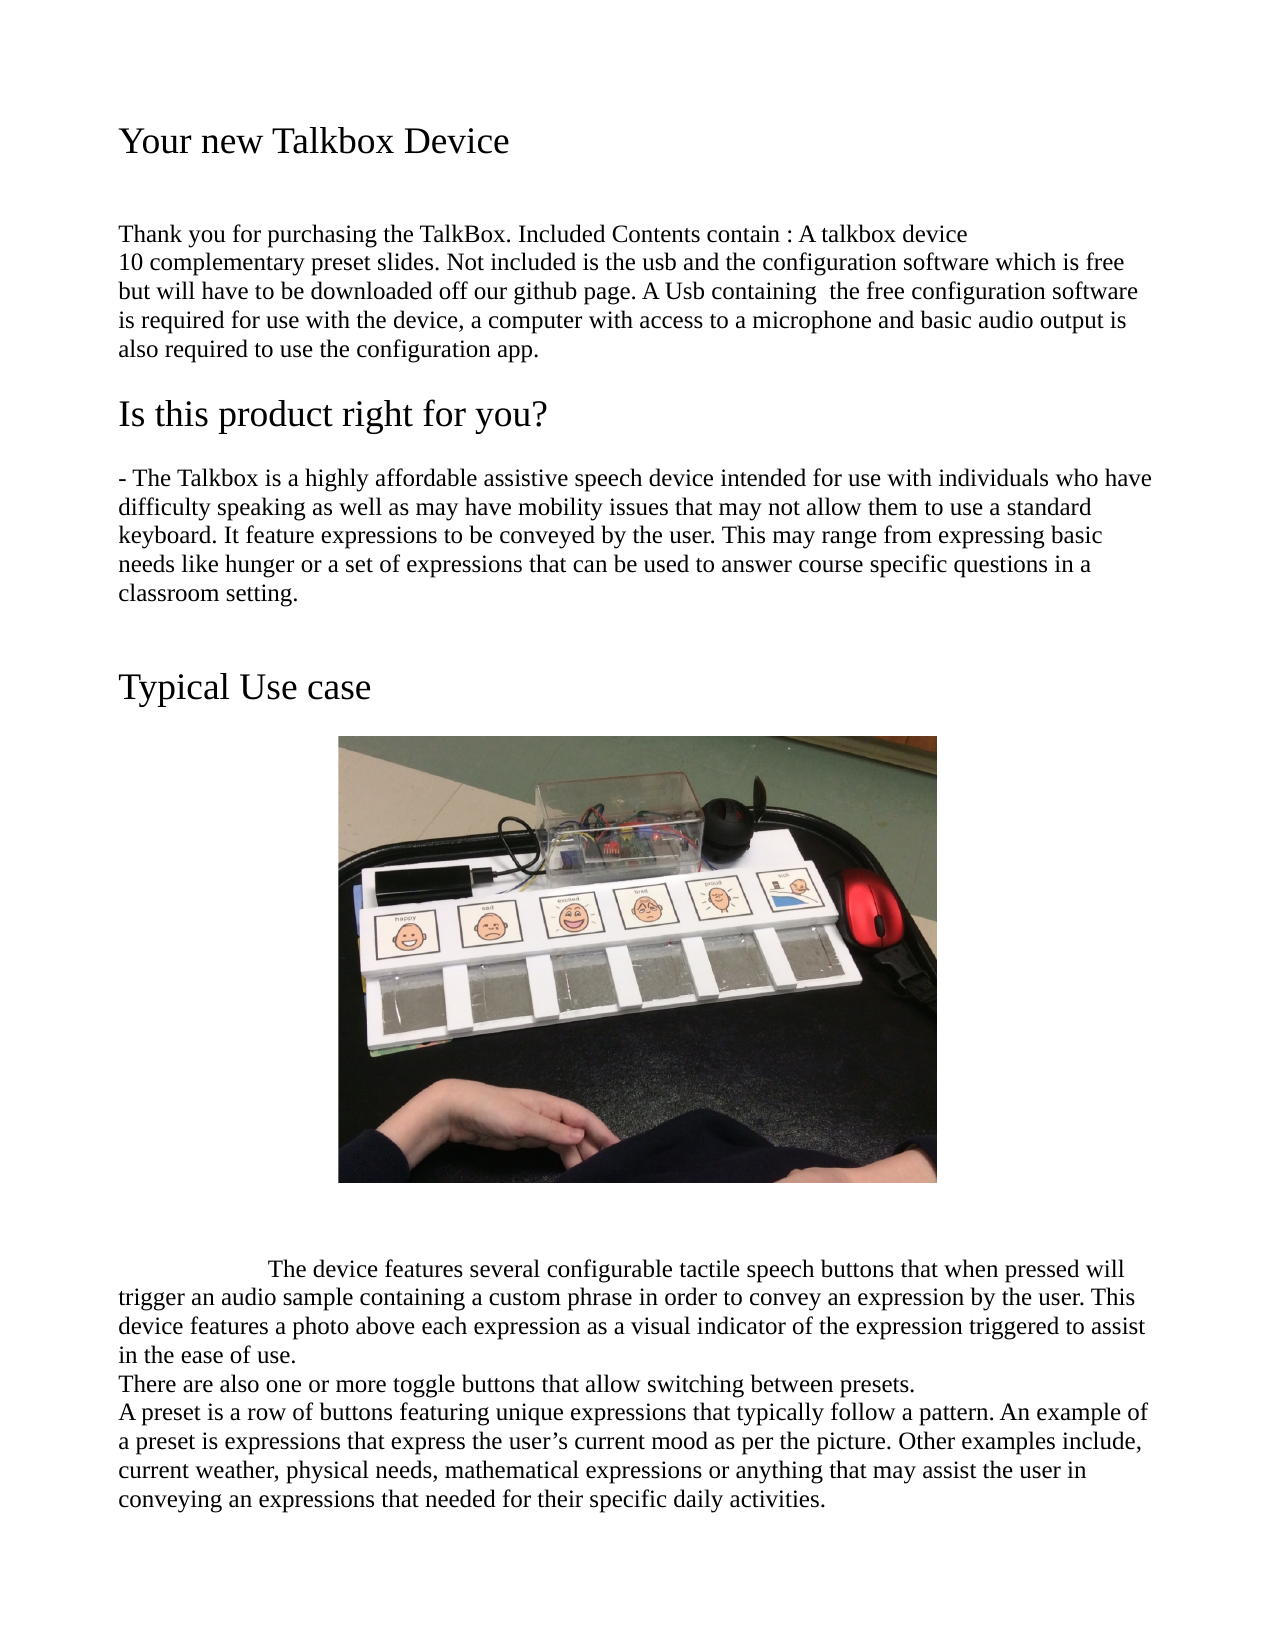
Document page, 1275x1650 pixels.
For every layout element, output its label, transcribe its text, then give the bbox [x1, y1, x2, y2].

text 10 complementary preset slides. Not included is the usb and the configuration software which is free but will have to be downloaded off our github page. A Usb containing the free configuration software is required for use with the device, a computer with access to a microphone and basic audio output is also required to use the configuration app. Is this product right for you? [118, 247, 1157, 434]
text Typical Use case [118, 664, 1157, 707]
picture [338, 736, 937, 1183]
text Thank you for purchasing the TalkBox. Included Contents contain : A talkbox device [118, 219, 1157, 247]
text Your new Talkbox Device [118, 118, 1157, 161]
text A preset is a row of buttons featuring unique expressions that typically follow a pattern. An example of a preset is expressions that express the user’s current mood as per the picture. Other examples include, current weather, physical needs, mathematical expressions or anything that may assist the user in conveying an expressions that needed for their specific daily activities. [118, 1397, 1157, 1512]
text - The Talkbox is a highly affordable assistive speech device intended for use with individuals who have difficulty speaking as well as may have mobility issues that may not allow them to use a standard keyboard. It feature expressions to be conveyed by the user. This may range from expressing basic needs like hunger or a set of expressions that can be used to answer course specific questions in a classroom setting. [118, 463, 1157, 607]
text The device features several configurable tactile speech buttons that when pressed will trigger an audio sample containing a custom phrase in order to convey an expression by the user. This device features a photo above each expression as a visual indicator of the expression triggered to assist in the ease of use. There are also one or more toggle buttons that allow switching between presets. [118, 1254, 1157, 1397]
